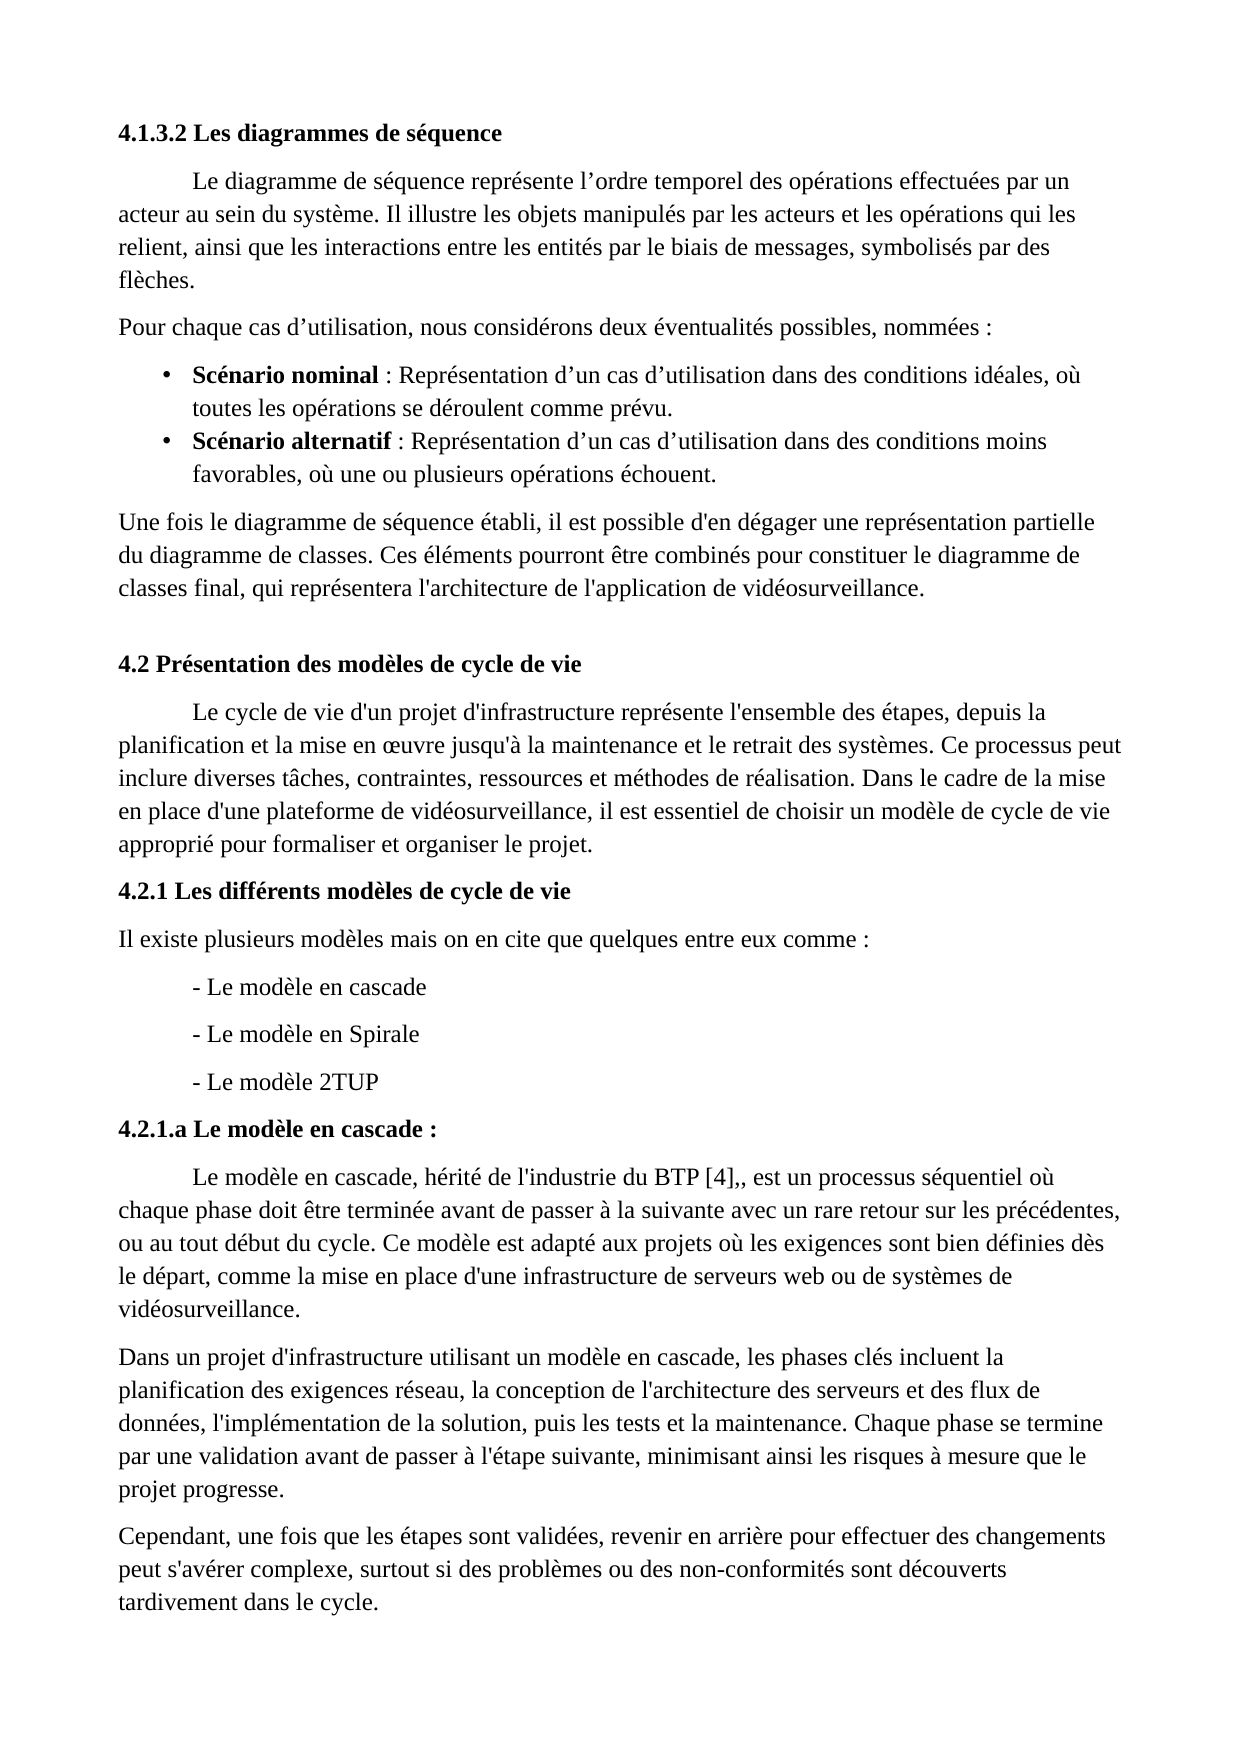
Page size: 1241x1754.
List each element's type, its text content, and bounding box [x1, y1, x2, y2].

text 4.2.1.a Le modèle en cascade : [118, 1114, 1122, 1143]
text Une fois le diagramme de séquence établi, il est possible d'en dégager une représentation partielle du diagramme de classes. Ces éléments pourront être combinés pour constituer le diagramme de classes final, qui représentera l'architecture de l'application de vidéosurveillance. [118, 507, 1122, 601]
list Scénario nominal : Représentation d’un cas d’utilisation dans des conditions idéales, où toutes les opérations se déroulent comme prévu. [162, 360, 1122, 422]
text Le cycle de vie d'un projet d'infrastructure représente l'ensemble des étapes, depuis la planification et la mise en œuvre jusqu'à la maintenance et le retrait des systèmes. Ce processus peut inclure diverses tâches, contraintes, ressources et méthodes de réalisation. Dans le cadre de la mise en place d'une plateforme de vidéosurveillance, il est essentiel de choisir un modèle de cycle de vie approprié pour formaliser et organiser le projet. [118, 697, 1122, 857]
text Le diagramme de séquence représente l’ordre temporel des opérations effectuées par un acteur au sein du système. Il illustre les objets manipulés par les acteurs et les opérations qui les relient, ainsi que les interactions entre les entités par le biais de messages, symbolisés par des flèches. [118, 166, 1122, 293]
text - Le modèle 2TUP [118, 1067, 1122, 1096]
text - Le modèle en Spirale [118, 1019, 1122, 1048]
text Le modèle en cascade, hérité de l'industrie du BTP [4],, est un processus séquentiel où chaque phase doit être terminée avant de passer à la suivante avec un rare retour sur les précédentes, ou au tout début du cycle. Ce modèle est adapté aux projets où les exigences sont bien définies dès le départ, comme la mise en place d'une infrastructure de serveurs web ou de systèmes de vidéosurveillance. [118, 1162, 1122, 1323]
text Il existe plusieurs modèles mais on en cite que quelques entre eux comme : [118, 924, 1122, 953]
text - Le modèle en cascade [118, 972, 1122, 1000]
text Pour chaque cas d’utilisation, nous considérons deux éventualités possibles, nommées : [118, 312, 1122, 341]
list Scénario alternatif : Représentation d’un cas d’utilisation dans des conditions moins favorables, où une ou plusieurs opérations échouent. [162, 426, 1122, 488]
text 4.2.1 Les différents modèles de cycle de vie [118, 876, 1122, 905]
text 4.2 Présentation des modèles de cycle de vie [118, 649, 1122, 678]
text Cependant, une fois que les étapes sont validées, revenir en arrière pour effectuer des changements peut s'avérer complexe, surtout si des problèmes ou des non-conformités sont découverts tardivement dans le cycle. [118, 1521, 1122, 1616]
text Dans un projet d'infrastructure utilisant un modèle en cascade, les phases clés incluent la planification des exigences réseau, la conception de l'architecture des serveurs et des flux de données, l'implémentation de la solution, puis les tests et la maintenance. Chaque phase se termine par une validation avant de passer à l'étape suivante, minimisant ainsi les risques à mesure que le projet progresse. [118, 1342, 1122, 1502]
text 4.1.3.2 Les diagrammes de séquence [118, 118, 1122, 147]
